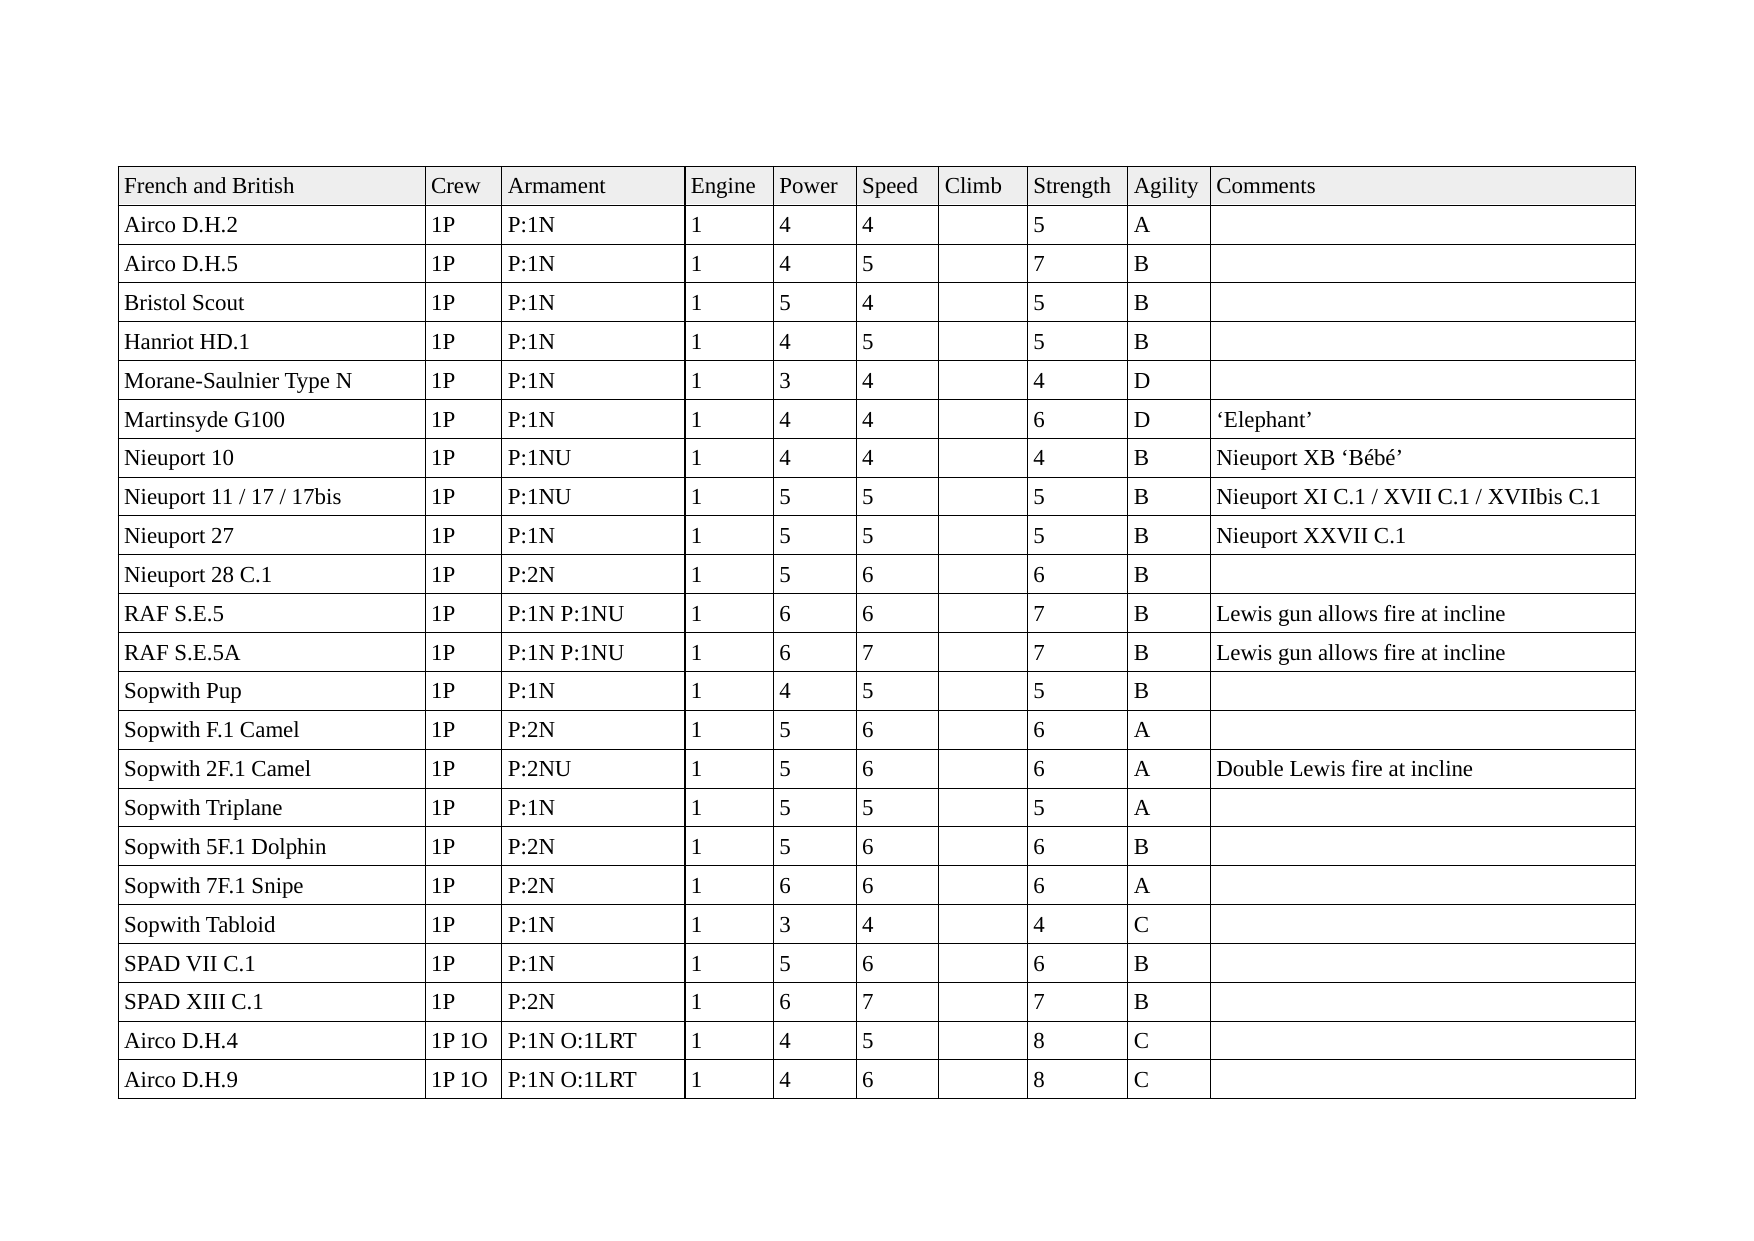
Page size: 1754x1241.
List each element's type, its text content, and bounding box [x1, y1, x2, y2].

table_header Crew [426, 167, 501, 204]
table_cell 1 [686, 206, 773, 243]
table_cell [939, 672, 1027, 710]
table_cell [1211, 827, 1635, 865]
table_cell Nieuport XI C.1 / XVII C.1 / XVIIbis C.1 [1211, 478, 1635, 515]
table_cell SPAD XIII C.1 [119, 983, 425, 1021]
table_cell P:2N [502, 983, 684, 1021]
table_cell Sopwith Tabloid [119, 905, 425, 943]
table_cell 5 [774, 555, 856, 593]
table_cell Hanriot HD.1 [119, 322, 425, 360]
table_cell 7 [1028, 633, 1127, 671]
table_cell 5 [1028, 672, 1127, 710]
table_cell [1211, 283, 1635, 321]
table_cell 5 [1028, 283, 1127, 321]
table_cell P:2NU [502, 750, 684, 787]
table_cell 4 [774, 245, 856, 282]
table_cell [939, 206, 1027, 243]
table_cell B [1128, 245, 1210, 282]
table_cell 8 [1028, 1022, 1127, 1059]
table_cell [939, 711, 1027, 748]
table_cell A [1128, 206, 1210, 243]
table_cell 1 [686, 633, 773, 671]
table_cell B [1128, 672, 1210, 710]
table_cell D [1128, 361, 1210, 399]
table_cell [1211, 555, 1635, 593]
table_cell 1 [686, 983, 773, 1021]
table_cell A [1128, 750, 1210, 787]
table_cell Sopwith 7F.1 Snipe [119, 866, 425, 904]
table_cell P:1N [502, 361, 684, 399]
table_cell Airco D.H.9 [119, 1060, 425, 1098]
table_cell 5 [774, 944, 856, 982]
table_header Armament [502, 167, 684, 204]
table_header Comments [1211, 167, 1635, 204]
table_cell [939, 1022, 1027, 1059]
table_cell Morane-Saulnier Type N [119, 361, 425, 399]
table_cell 5 [1028, 478, 1127, 515]
table_cell [939, 789, 1027, 826]
table_cell 6 [1028, 711, 1127, 748]
table_cell C [1128, 1022, 1210, 1059]
table_cell B [1128, 283, 1210, 321]
table_cell 1P [426, 555, 501, 593]
table_cell 7 [857, 633, 938, 671]
table_cell 5 [774, 827, 856, 865]
table_cell 5 [857, 1022, 938, 1059]
table_cell SPAD VII C.1 [119, 944, 425, 982]
table_cell P:1N [502, 245, 684, 282]
table_cell 1 [686, 555, 773, 593]
table_cell Sopwith F.1 Camel [119, 711, 425, 748]
table_cell 5 [1028, 789, 1127, 826]
table_cell C [1128, 905, 1210, 943]
table_cell 1 [686, 789, 773, 826]
table_cell 5 [857, 789, 938, 826]
table_cell 1 [686, 827, 773, 865]
table_cell 6 [1028, 944, 1127, 982]
table_cell 4 [857, 206, 938, 243]
table_cell 1P [426, 361, 501, 399]
table_cell [1211, 944, 1635, 982]
table_cell 4 [774, 400, 856, 438]
table_cell 1 [686, 361, 773, 399]
table_cell 6 [774, 594, 856, 632]
table_cell 6 [1028, 866, 1127, 904]
table_cell 6 [857, 1060, 938, 1098]
table_cell P:1N [502, 789, 684, 826]
table_cell P:1NU [502, 439, 684, 477]
table_cell 6 [1028, 400, 1127, 438]
table_cell 5 [1028, 516, 1127, 554]
table_cell [939, 322, 1027, 360]
table_cell 1 [686, 439, 773, 477]
table_cell 8 [1028, 1060, 1127, 1098]
table_cell 1 [686, 750, 773, 787]
table_cell 1 [686, 866, 773, 904]
table_cell P:1N [502, 283, 684, 321]
table_cell P:1N [502, 400, 684, 438]
table_cell 4 [774, 439, 856, 477]
table_cell 7 [857, 983, 938, 1021]
table_cell 5 [857, 516, 938, 554]
table_cell 5 [774, 711, 856, 748]
table_cell [939, 866, 1027, 904]
table_cell 1 [686, 1022, 773, 1059]
table_header Agility [1128, 167, 1210, 204]
table_cell Sopwith 5F.1 Dolphin [119, 827, 425, 865]
table_cell 6 [774, 866, 856, 904]
table_cell [1211, 322, 1635, 360]
table_cell 5 [1028, 322, 1127, 360]
table_cell 6 [857, 711, 938, 748]
table_cell [1211, 206, 1635, 243]
table_cell 1 [686, 711, 773, 748]
table_cell 1P [426, 905, 501, 943]
table_cell 1 [686, 322, 773, 360]
table_cell 1P [426, 400, 501, 438]
table_cell Nieuport 11 / 17 / 17bis [119, 478, 425, 515]
table_cell 6 [857, 594, 938, 632]
table_header Speed [857, 167, 938, 204]
table_cell 1 [686, 905, 773, 943]
table_cell 1P [426, 439, 501, 477]
table_cell [1211, 905, 1635, 943]
table_cell RAF S.E.5 [119, 594, 425, 632]
table_cell [939, 283, 1027, 321]
table_cell 1 [686, 594, 773, 632]
table_cell [939, 245, 1027, 282]
table_cell 4 [857, 905, 938, 943]
table_cell Airco D.H.4 [119, 1022, 425, 1059]
table_cell 4 [774, 1022, 856, 1059]
table_cell RAF S.E.5A [119, 633, 425, 671]
table_cell 4 [774, 206, 856, 243]
table_cell Nieuport XXVII C.1 [1211, 516, 1635, 554]
table_cell Airco D.H.2 [119, 206, 425, 243]
table_cell [939, 478, 1027, 515]
table_cell 7 [1028, 983, 1127, 1021]
table_cell 4 [1028, 439, 1127, 477]
table_cell [1211, 361, 1635, 399]
table_cell P:1N P:1NU [502, 594, 684, 632]
table_cell 6 [1028, 555, 1127, 593]
table_cell 1P [426, 633, 501, 671]
table_cell Lewis gun allows fire at incline [1211, 633, 1635, 671]
table_cell 5 [857, 672, 938, 710]
table_cell 1 [686, 516, 773, 554]
table_cell 1P [426, 322, 501, 360]
table_cell P:1N [502, 516, 684, 554]
table_cell 5 [857, 478, 938, 515]
table_cell 1P [426, 283, 501, 321]
table_header Climb [939, 167, 1027, 204]
table_cell [1211, 1060, 1635, 1098]
table_cell A [1128, 866, 1210, 904]
table_cell B [1128, 322, 1210, 360]
table_cell [939, 1060, 1027, 1098]
table_cell P:2N [502, 711, 684, 748]
table_cell 5 [774, 478, 856, 515]
table_cell Nieuport XB ‘Bébé’ [1211, 439, 1635, 477]
table_cell 5 [774, 283, 856, 321]
table_cell 4 [774, 1060, 856, 1098]
table_cell P:1N [502, 905, 684, 943]
table_cell [1211, 711, 1635, 748]
table_cell Sopwith 2F.1 Camel [119, 750, 425, 787]
table_cell P:1N [502, 206, 684, 243]
table_cell Bristol Scout [119, 283, 425, 321]
table_cell 5 [857, 245, 938, 282]
table_cell B [1128, 827, 1210, 865]
table_cell [1211, 866, 1635, 904]
table_cell Airco D.H.5 [119, 245, 425, 282]
table_cell [1211, 672, 1635, 710]
table_header French and British [119, 167, 425, 204]
table_cell 1 [686, 478, 773, 515]
table_cell 5 [774, 516, 856, 554]
table_cell P:1N O:1LRT [502, 1060, 684, 1098]
table_cell 5 [857, 322, 938, 360]
table_cell P:1N [502, 944, 684, 982]
table_cell P:1NU [502, 478, 684, 515]
table_cell [939, 944, 1027, 982]
table_cell 7 [1028, 594, 1127, 632]
table_cell B [1128, 944, 1210, 982]
table_cell 4 [857, 439, 938, 477]
table_cell 1P [426, 478, 501, 515]
table_cell [939, 516, 1027, 554]
table_cell Nieuport 28 C.1 [119, 555, 425, 593]
table_cell 6 [774, 983, 856, 1021]
table_cell 4 [857, 400, 938, 438]
table_header Power [774, 167, 856, 204]
table_cell 1P 1O [426, 1022, 501, 1059]
table_cell 6 [857, 827, 938, 865]
table_cell B [1128, 555, 1210, 593]
table_cell [939, 633, 1027, 671]
table_cell 1P [426, 245, 501, 282]
table_cell 1P [426, 789, 501, 826]
table_cell 6 [857, 750, 938, 787]
table_cell [939, 827, 1027, 865]
table_cell C [1128, 1060, 1210, 1098]
table_cell 1P [426, 944, 501, 982]
table_cell 6 [857, 866, 938, 904]
table_header Strength [1028, 167, 1127, 204]
table_cell 1P [426, 711, 501, 748]
table_cell P:1N [502, 322, 684, 360]
table_cell 5 [1028, 206, 1127, 243]
table_cell 6 [857, 555, 938, 593]
table_cell [1211, 245, 1635, 282]
table_cell 1 [686, 672, 773, 710]
table_cell [939, 983, 1027, 1021]
table_cell 4 [857, 361, 938, 399]
table_cell 1P [426, 672, 501, 710]
table_cell P:1N [502, 672, 684, 710]
table_header Engine [686, 167, 773, 204]
table_cell Lewis gun allows fire at incline [1211, 594, 1635, 632]
table_cell [1211, 983, 1635, 1021]
table_cell B [1128, 594, 1210, 632]
table_cell 5 [774, 750, 856, 787]
table_cell 1 [686, 283, 773, 321]
table_cell 4 [1028, 905, 1127, 943]
table_cell 6 [1028, 750, 1127, 787]
table_cell 1 [686, 944, 773, 982]
table_cell 6 [857, 944, 938, 982]
table_cell 4 [774, 322, 856, 360]
table_cell [939, 555, 1027, 593]
table_cell P:2N [502, 827, 684, 865]
table_cell [939, 439, 1027, 477]
table_cell 1 [686, 245, 773, 282]
table_cell [939, 594, 1027, 632]
table_cell [1211, 1022, 1635, 1059]
table_cell Martinsyde G100 [119, 400, 425, 438]
table_cell P:2N [502, 866, 684, 904]
table_cell 1P [426, 750, 501, 787]
table_cell Sopwith Pup [119, 672, 425, 710]
table_cell P:1N P:1NU [502, 633, 684, 671]
table_cell 5 [774, 789, 856, 826]
table_cell 1P [426, 516, 501, 554]
table_cell A [1128, 711, 1210, 748]
table_cell 3 [774, 361, 856, 399]
table_cell B [1128, 516, 1210, 554]
table_cell P:2N [502, 555, 684, 593]
table_cell 1 [686, 1060, 773, 1098]
table_cell B [1128, 478, 1210, 515]
table_cell 1P [426, 827, 501, 865]
table_cell 1P [426, 866, 501, 904]
table_cell 4 [1028, 361, 1127, 399]
table_cell [939, 750, 1027, 787]
table_cell [939, 361, 1027, 399]
table_cell 1P 1O [426, 1060, 501, 1098]
table_cell Double Lewis fire at incline [1211, 750, 1635, 787]
table_cell Nieuport 10 [119, 439, 425, 477]
table_cell [1211, 789, 1635, 826]
table_cell 7 [1028, 245, 1127, 282]
table_cell 6 [774, 633, 856, 671]
table_cell 1P [426, 594, 501, 632]
table_cell A [1128, 789, 1210, 826]
table_cell 1 [686, 400, 773, 438]
table_cell Sopwith Triplane [119, 789, 425, 826]
table_cell B [1128, 439, 1210, 477]
table_cell 1P [426, 983, 501, 1021]
table_cell 3 [774, 905, 856, 943]
table_cell [939, 400, 1027, 438]
table_cell B [1128, 633, 1210, 671]
table_cell 6 [1028, 827, 1127, 865]
table_cell 4 [857, 283, 938, 321]
table_cell 4 [774, 672, 856, 710]
table_cell P:1N O:1LRT [502, 1022, 684, 1059]
table_cell [939, 905, 1027, 943]
table_cell D [1128, 400, 1210, 438]
table_cell 1P [426, 206, 501, 243]
table_cell ‘Elephant’ [1211, 400, 1635, 438]
table_cell Nieuport 27 [119, 516, 425, 554]
table_cell B [1128, 983, 1210, 1021]
